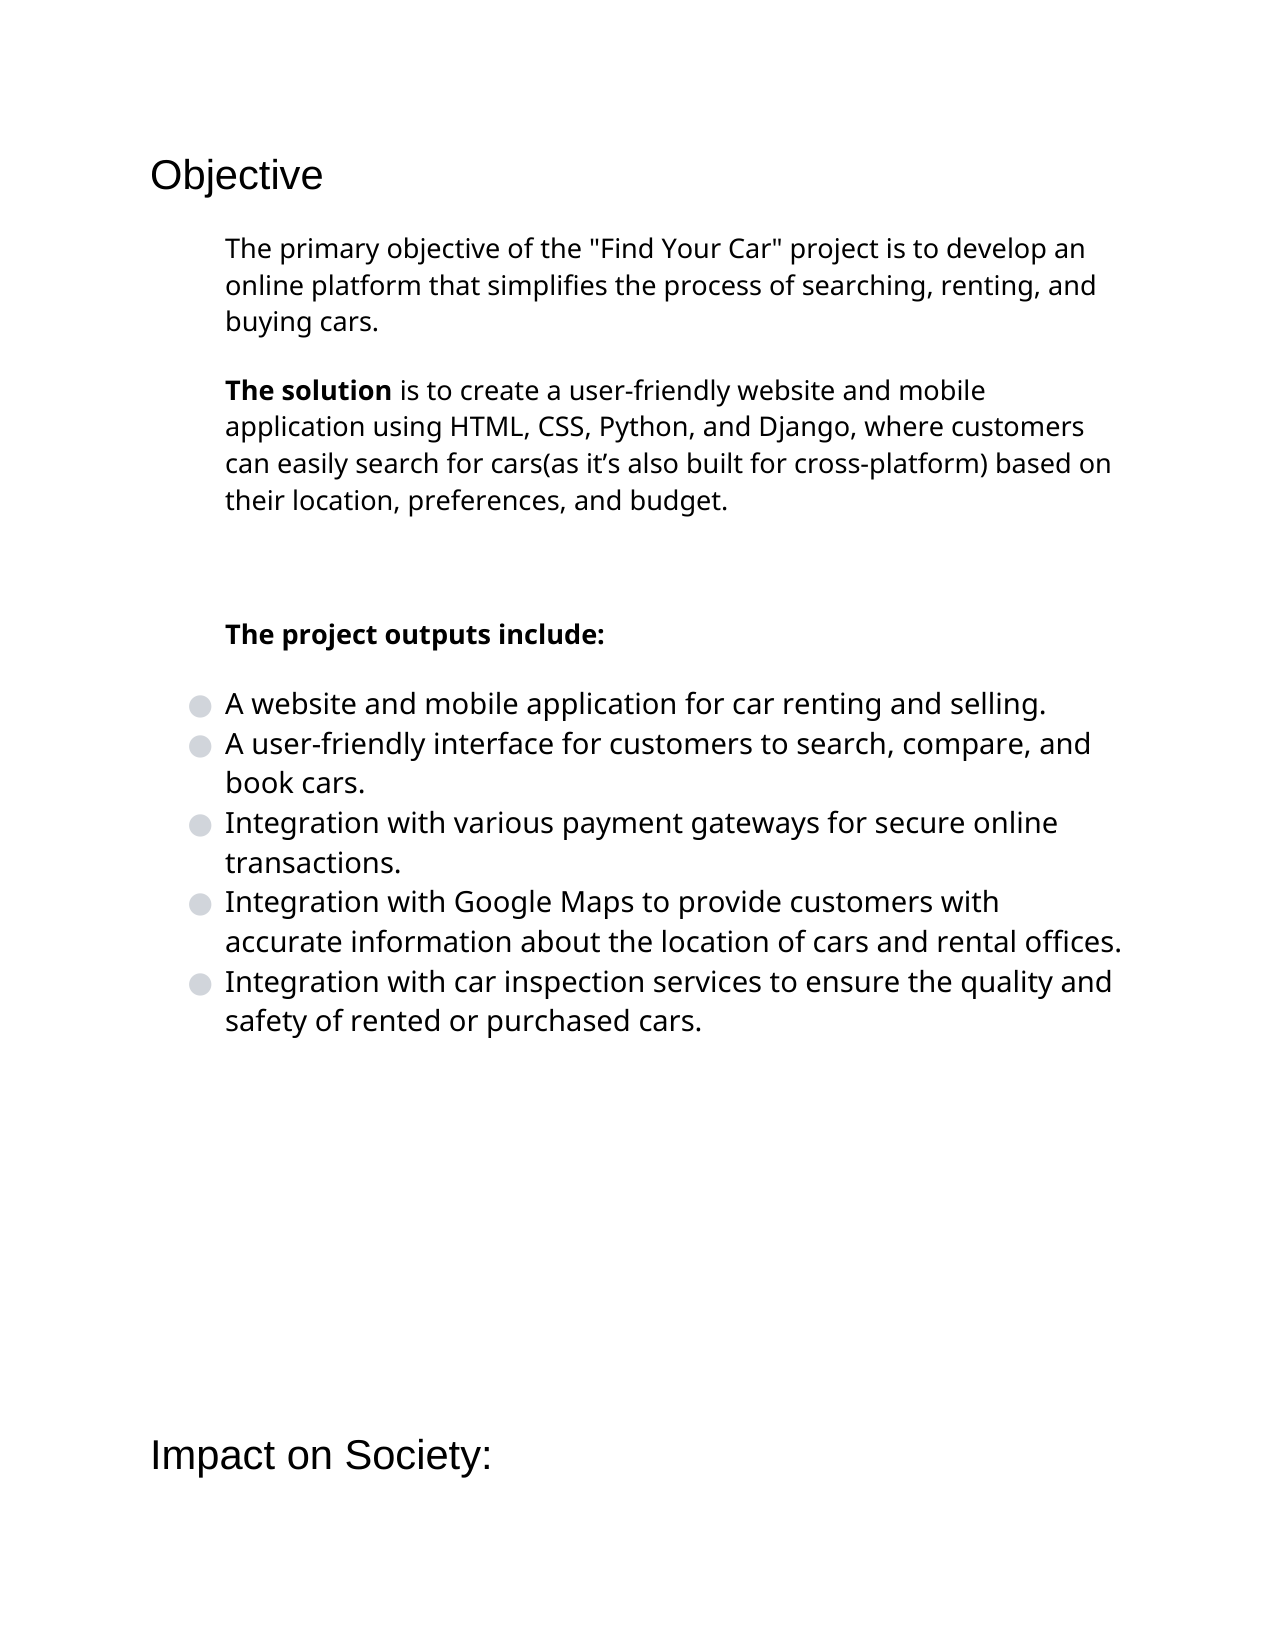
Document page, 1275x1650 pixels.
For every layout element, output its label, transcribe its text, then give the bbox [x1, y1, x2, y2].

subtitle Integration with car inspection services to ensure the quality and safety of rented or purchased cars. [187, 961, 1125, 1040]
subtitle A user-friendly interface for customers to search, compare, and book cars. [187, 723, 1125, 802]
subtitle The project outputs include: [225, 615, 1125, 652]
subtitle Integration with Google Maps to provide customers with accurate information about the location of cars and rental offices. [187, 882, 1125, 961]
subtitle The primary objective of the "Find Your Car" project is to develop an online platform that simplifies the process of searching, renting, and buying cars. [225, 229, 1125, 340]
subtitle A website and mobile application for car renting and selling. [187, 683, 1125, 723]
subtitle The solution is to create a user-friendly website and mobile application using HTML, CSS, Python, and Django, where customers can easily search for cars(as it’s also built for cross-platform) based on their location, preferences, and budget. [225, 371, 1125, 518]
subtitle Objective [150, 150, 1125, 198]
subtitle Integration with various payment gateways for secure online transactions. [187, 802, 1125, 882]
subtitle Impact on Society: [150, 1430, 1125, 1478]
